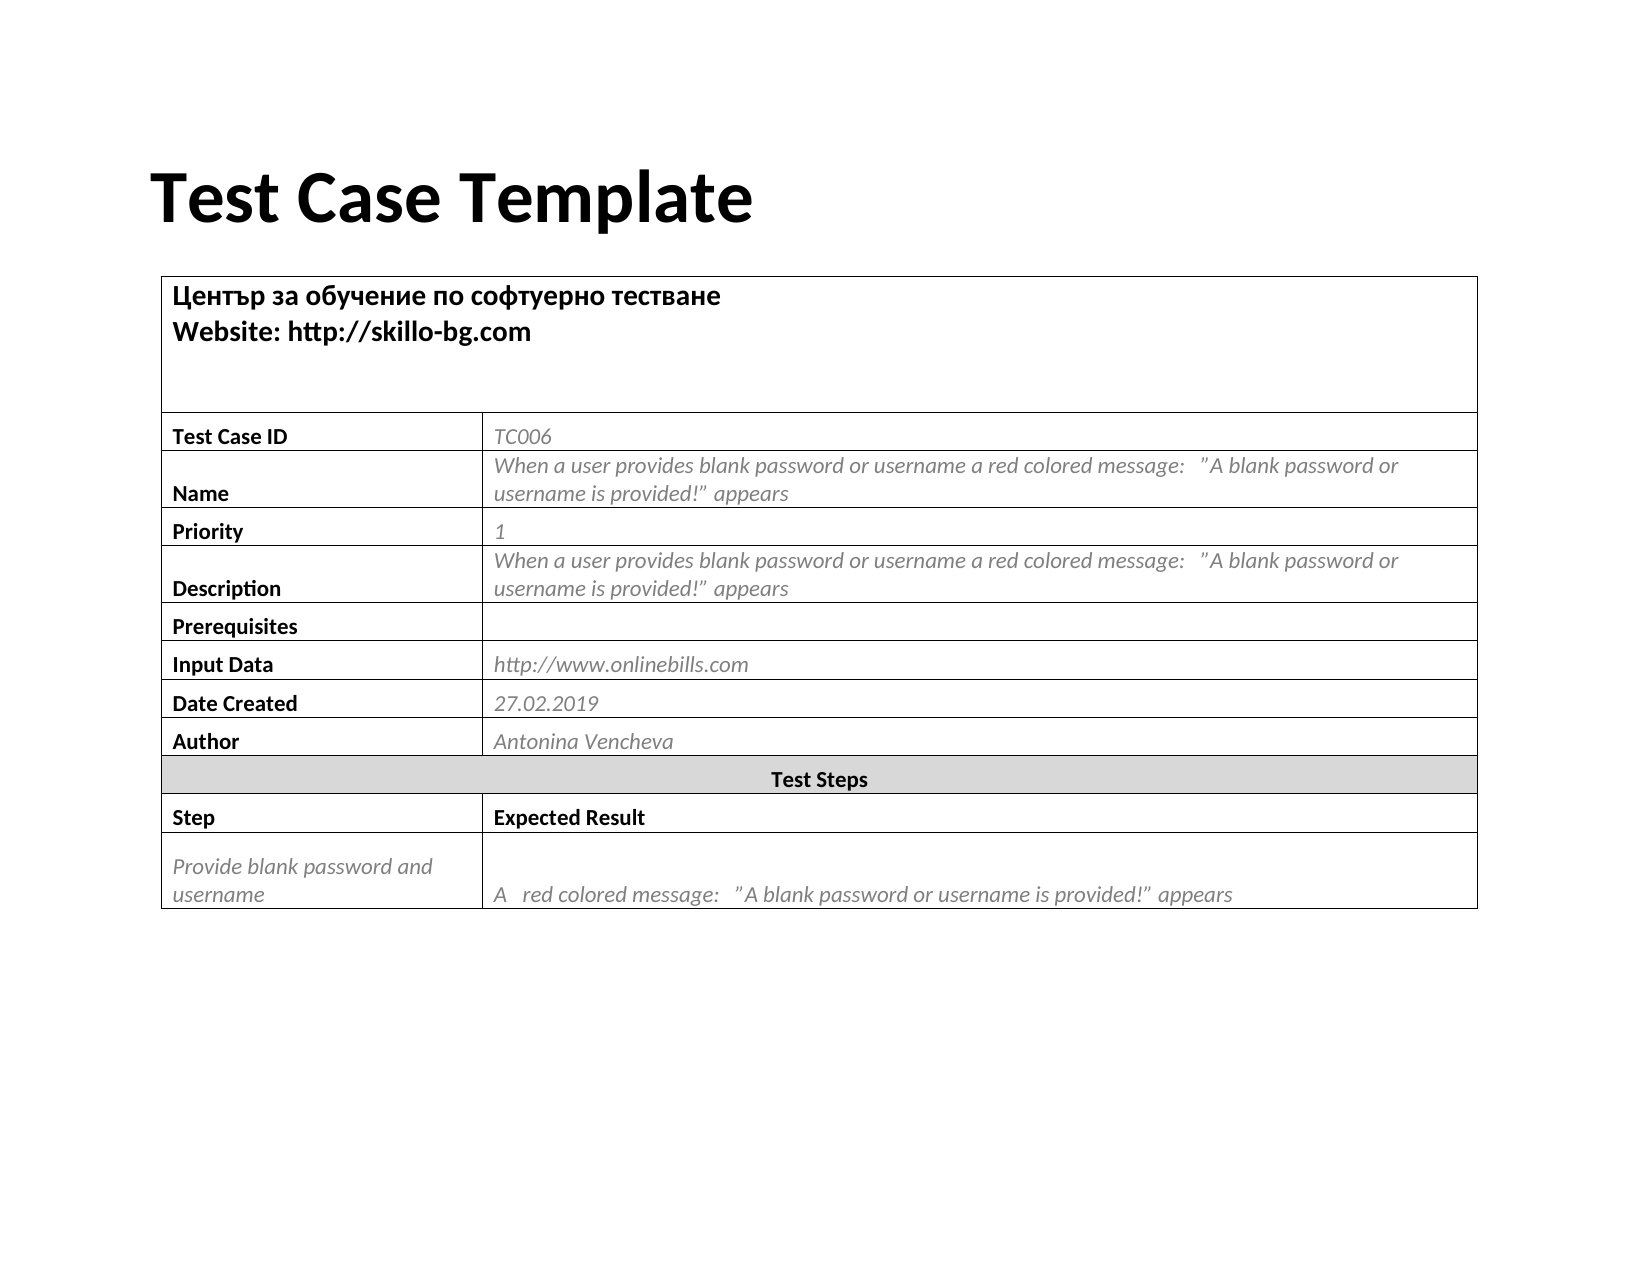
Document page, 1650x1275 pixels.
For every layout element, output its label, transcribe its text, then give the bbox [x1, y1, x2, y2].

table_header Център за обучение по софтуерно тестване Website: http://skillo-bg.com [162, 277, 1477, 412]
table_cell http://www.onlinebills.com [483, 641, 1477, 679]
table_cell Author [162, 718, 482, 755]
table_cell Date Created [162, 680, 482, 717]
table_cell When a user provides blank password or username a red colored message: ”A blank password or username is provided!” appears [483, 451, 1477, 507]
table_cell When a user provides blank password or username a red colored message: ”A blank password or username is provided!” appears [483, 546, 1477, 602]
table_cell Antonina Vencheva [483, 718, 1477, 755]
table_cell Test Case ID [162, 413, 482, 450]
table_cell Provide blank password and username [162, 833, 482, 908]
text Test Case Template [150, 150, 1500, 242]
table_cell 1 [483, 508, 1477, 545]
table_cell TC006 [483, 413, 1477, 450]
table_cell Step [162, 794, 482, 832]
table_cell Priority [162, 508, 482, 545]
table_cell Expected Result [483, 794, 1477, 832]
table_cell Description [162, 546, 482, 602]
table_cell Test Steps [162, 756, 1477, 793]
table_cell Input Data [162, 641, 482, 679]
table_cell Name [162, 451, 482, 507]
table_cell 27.02.2019 [483, 680, 1477, 717]
table_cell [483, 603, 1477, 640]
table_cell A red colored message: ”A blank password or username is provided!” appears [483, 833, 1477, 908]
table_cell Prerequisites [162, 603, 482, 640]
